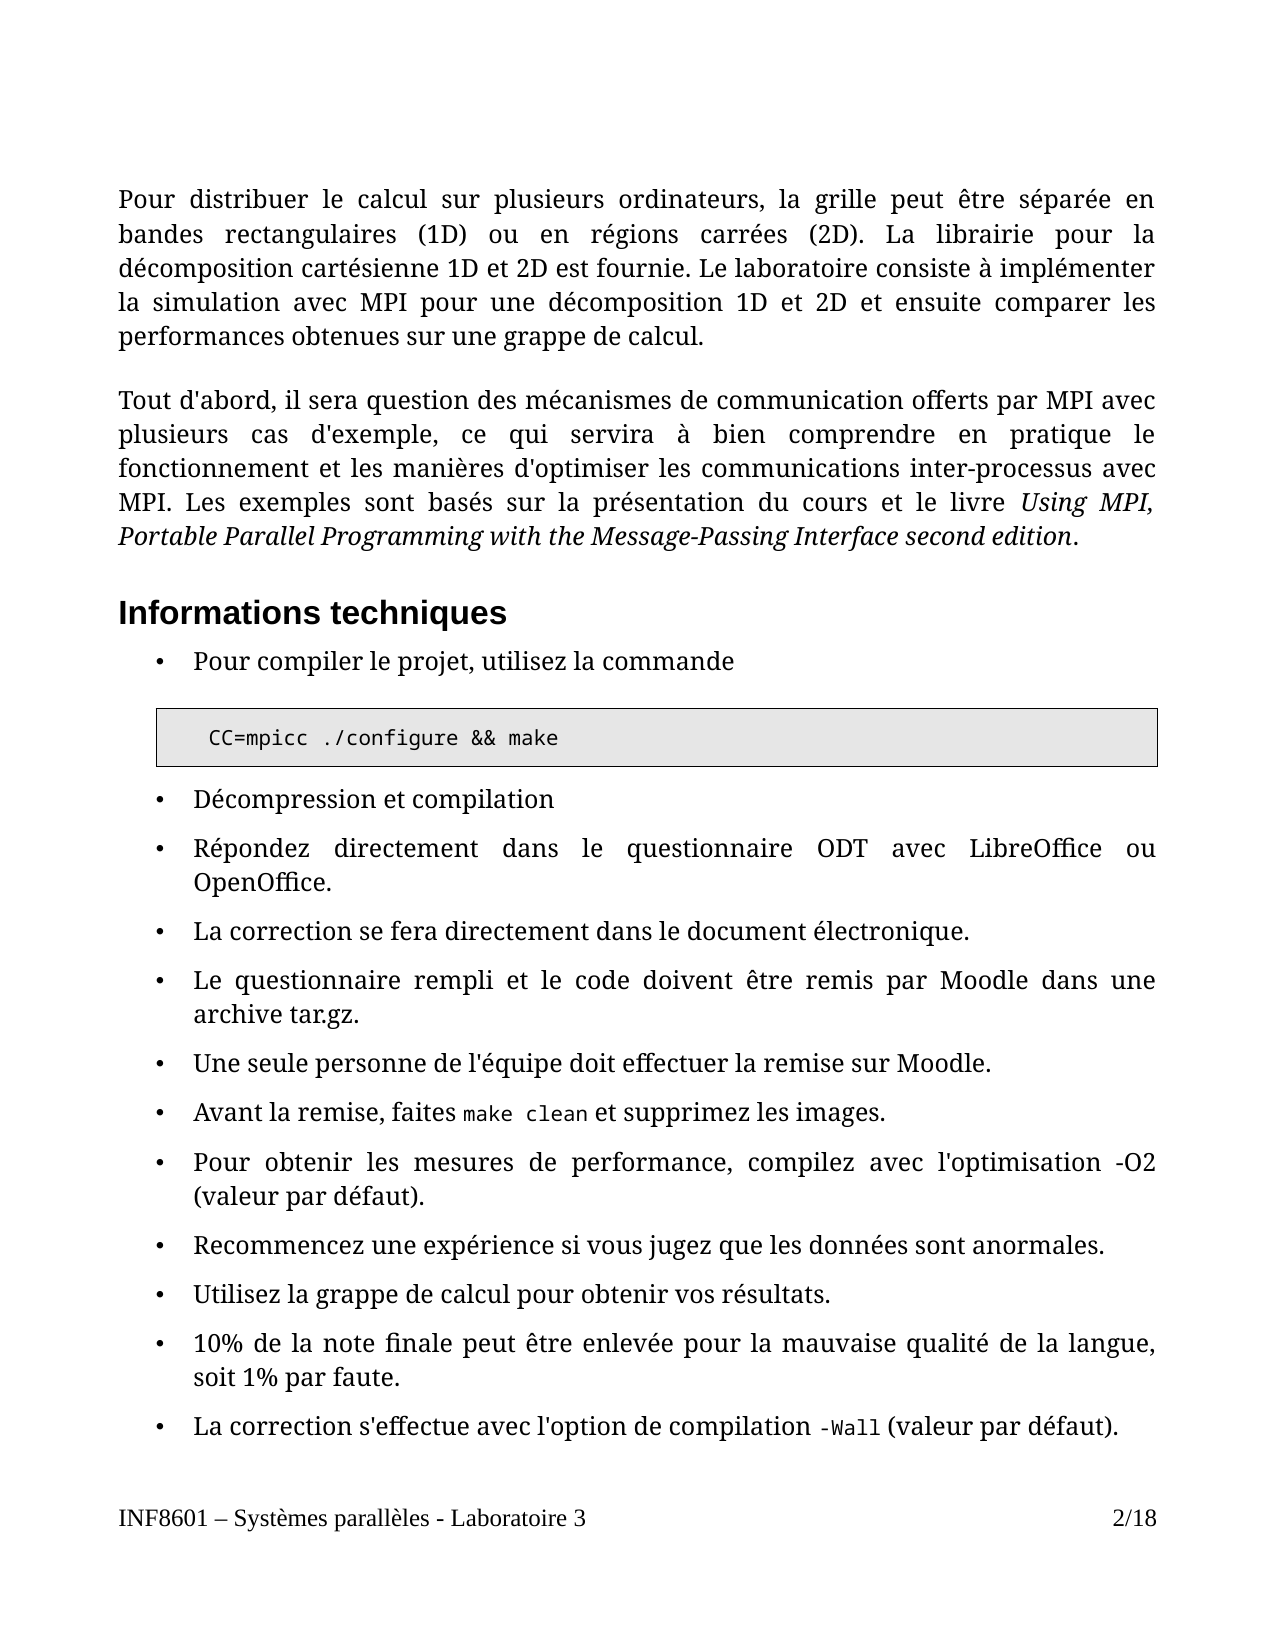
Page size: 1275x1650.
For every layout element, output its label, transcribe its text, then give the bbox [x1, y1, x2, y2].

list 10% de la note finale peut être enlevée pour la mauvaise qualité de la langue, soit 1% par faute. [156, 1325, 1157, 1393]
list Recommencez une expérience si vous jugez que les données sont anormales. [156, 1227, 1157, 1261]
list CC=mpicc ./configure && make [157, 709, 1157, 766]
list Une seule personne de l'équipe doit effectuer la remise sur Moodle. [156, 1046, 1157, 1080]
list Utilisez la grappe de calcul pour obtenir vos résultats. [156, 1276, 1157, 1310]
list Pour compiler le projet, utilisez la commande [156, 644, 1157, 678]
list La correction s'effectue avec l'option de compilation -Wall (valeur par défaut). [156, 1408, 1157, 1443]
list La correction se fera directement dans le document électronique. [156, 914, 1157, 948]
text Tout d'abord, il sera question des mécanismes de communication offerts par MPI avec plusieurs cas d'exemple, ce qui servira à bien comprendre en pratique le fonctionnement et les manières d'optimiser les communications inter-processus avec MPI. Les exemples sont basés sur la présentation du cours et le livre Using MPI, Portable Parallel Programming with the Message-Passing Interface second edition. [118, 382, 1157, 553]
list Avant la remise, faites make clean et supprimez les images. [156, 1095, 1157, 1129]
text Pour distribuer le calcul sur plusieurs ordinateurs, la grille peut être séparée en bandes rectangulaires (1D) ou en régions carrées (2D). La librairie pour la décomposition cartésienne 1D et 2D est fournie. Le laboratoire consiste à implémenter la simulation avec MPI pour une décomposition 1D et 2D et ensuite comparer les performances obtenues sur une grappe de calcul. [118, 182, 1157, 352]
list Pour obtenir les mesures de performance, compilez avec l'optimisation -O2 (valeur par défaut). [156, 1144, 1157, 1212]
subtitle Informations techniques [118, 593, 1157, 631]
list Répondez directement dans le questionnaire ODT avec LibreOffice ou OpenOffice. [156, 831, 1157, 899]
list Décompression et compilation [156, 782, 1157, 816]
list Le questionnaire rempli et le code doivent être remis par Moodle dans une archive tar.gz. [156, 963, 1157, 1031]
